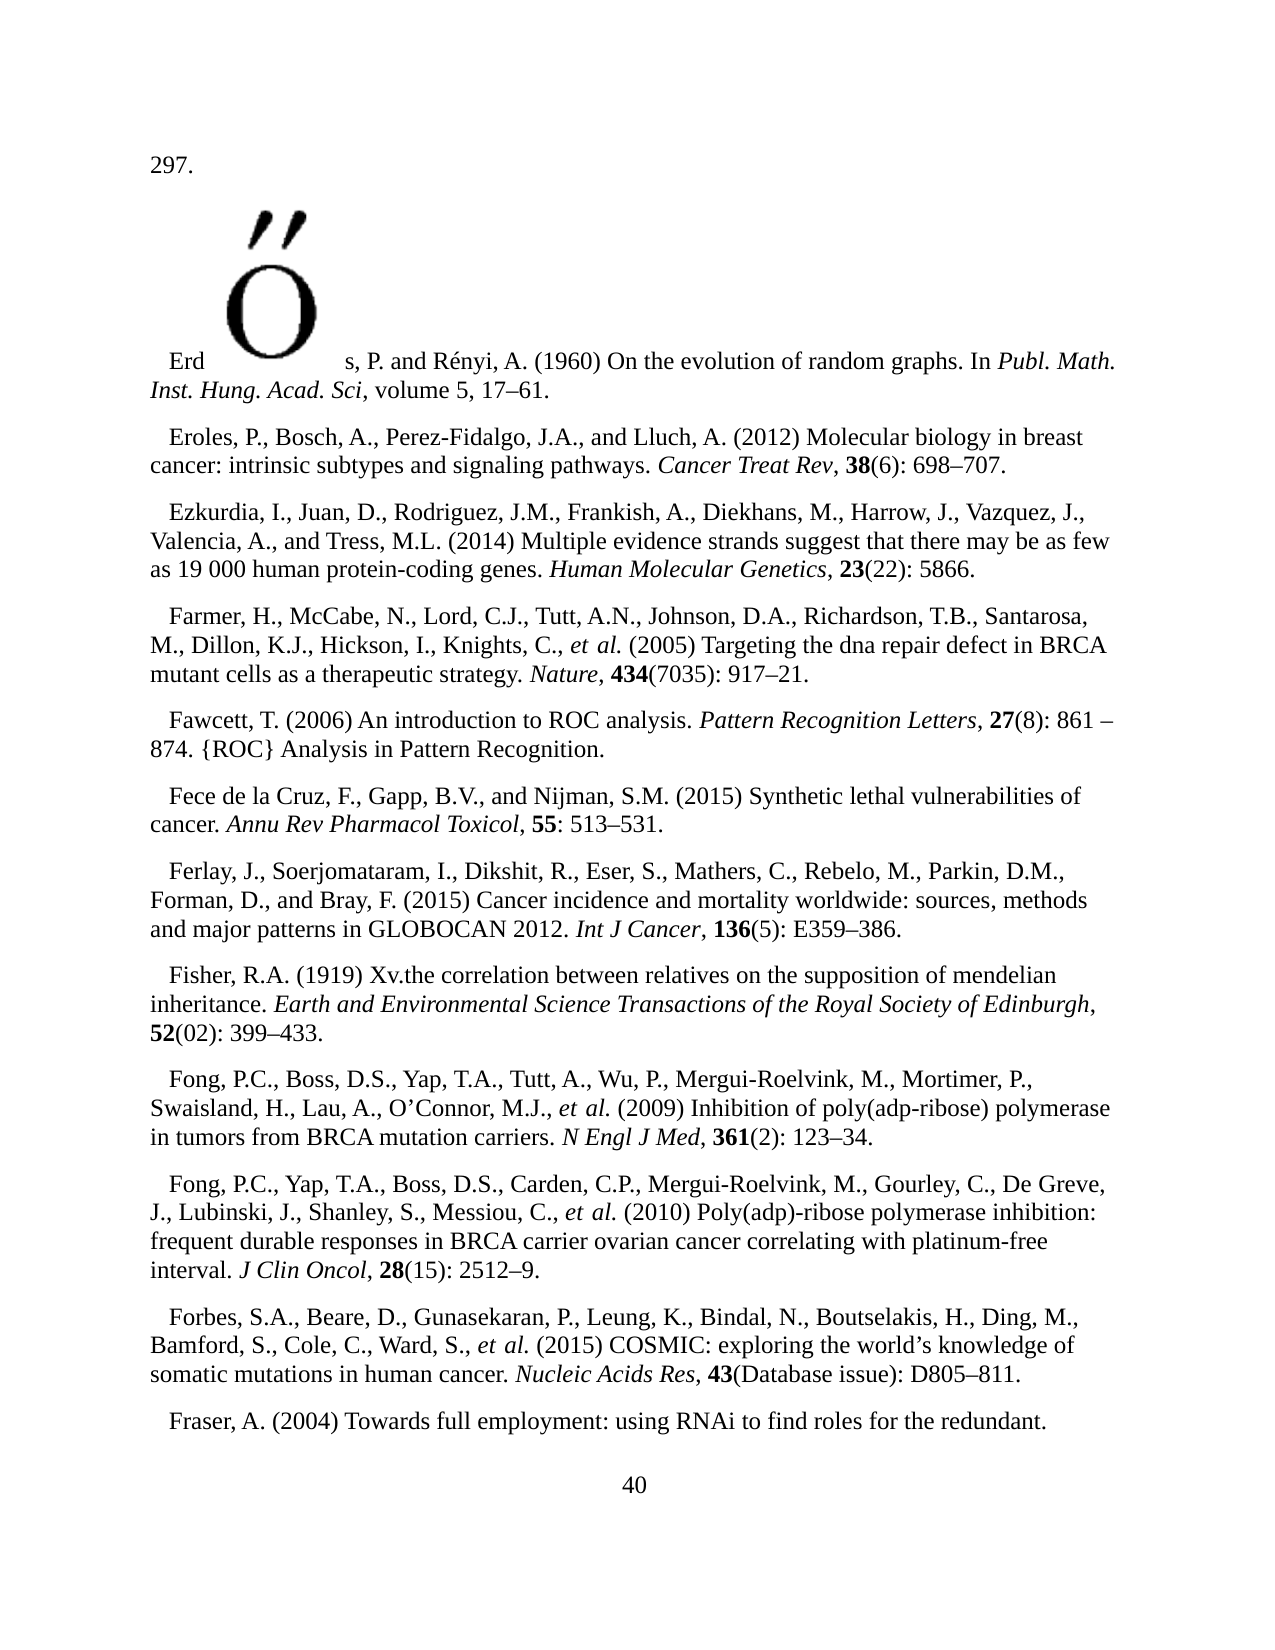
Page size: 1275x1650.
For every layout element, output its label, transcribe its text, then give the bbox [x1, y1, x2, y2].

text Erds, P. and Rényi, A. (1960) On the evolution of random graphs. In Publ. Math. Inst. Hung. Acad. Sci, volume 5, 17–61. [150, 197, 1125, 404]
text Fraser, A. (2004) Towards full employment: using RNAi to find roles for the redundant. [150, 1406, 1125, 1434]
text Fawcett, T. (2006) An introduction to ROC analysis. Pattern Recognition Letters, 27(8): 861 – 874. {ROC} Analysis in Pattern Recognition. [150, 705, 1125, 763]
text Eroles, P., Bosch, A., Perez-Fidalgo, J.A., and Lluch, A. (2012) Molecular biology in breast cancer: intrinsic subtypes and signaling pathways. Cancer Treat Rev, 38(6): 698–707. [150, 422, 1125, 479]
text Fong, P.C., Yap, T.A., Boss, D.S., Carden, C.P., Mergui-Roelvink, M., Gourley, C., De Greve, J., Lubinski, J., Shanley, S., Messiou, C., et al. (2010) Poly(adp)-ribose polymerase inhibition: frequent durable responses in BRCA carrier ovarian cancer correlating with platinum-free interval. J Clin Oncol, 28(15): 2512–9. [150, 1169, 1125, 1284]
text Fece de la Cruz, F., Gapp, B.V., and Nijman, S.M. (2015) Synthetic lethal vulnerabilities of cancer. Annu Rev Pharmacol Toxicol, 55: 513–531. [150, 781, 1125, 838]
text 297. [150, 150, 1125, 179]
text Fisher, R.A. (1919) Xv.the correlation between relatives on the supposition of mendelian inheritance. Earth and Environmental Science Transactions of the Royal Society of Edinburgh, 52(02): 399–433. [150, 960, 1125, 1047]
text Forbes, S.A., Beare, D., Gunasekaran, P., Leung, K., Bindal, N., Boutselakis, H., Ding, M., Bamford, S., Cole, C., Ward, S., et al. (2015) COSMIC: exploring the world’s knowledge of somatic mutations in human cancer. Nucleic Acids Res, 43(Database issue): D805–811. [150, 1302, 1125, 1388]
text Fong, P.C., Boss, D.S., Yap, T.A., Tutt, A., Wu, P., Mergui-Roelvink, M., Mortimer, P., Swaisland, H., Lau, A., O’Connor, M.J., et al. (2009) Inhibition of poly(adp-ribose) polymerase in tumors from BRCA mutation carriers. N Engl J Med, 361(2): 123–34. [150, 1064, 1125, 1151]
text Ferlay, J., Soerjomataram, I., Dikshit, R., Eser, S., Mathers, C., Rebelo, M., Parkin, D.M., Forman, D., and Bray, F. (2015) Cancer incidence and mortality worldwide: sources, methods and major patterns in GLOBOCAN 2012. Int J Cancer, 136(5): E359–386. [150, 856, 1125, 942]
text Farmer, H., McCabe, N., Lord, C.J., Tutt, A.N., Johnson, D.A., Richardson, T.B., Santarosa, M., Dillon, K.J., Hickson, I., Knights, C., et al. (2005) Targeting the dna repair defect in BRCA mutant cells as a therapeutic strategy. Nature, 434(7035): 917–21. [150, 601, 1125, 687]
picture [205, 196, 345, 370]
text Ezkurdia, I., Juan, D., Rodriguez, J.M., Frankish, A., Diekhans, M., Harrow, J., Vazquez, J., Valencia, A., and Tress, M.L. (2014) Multiple evidence strands suggest that there may be as few as 19 000 human protein-coding genes. Human Molecular Genetics, 23(22): 5866. [150, 497, 1125, 583]
